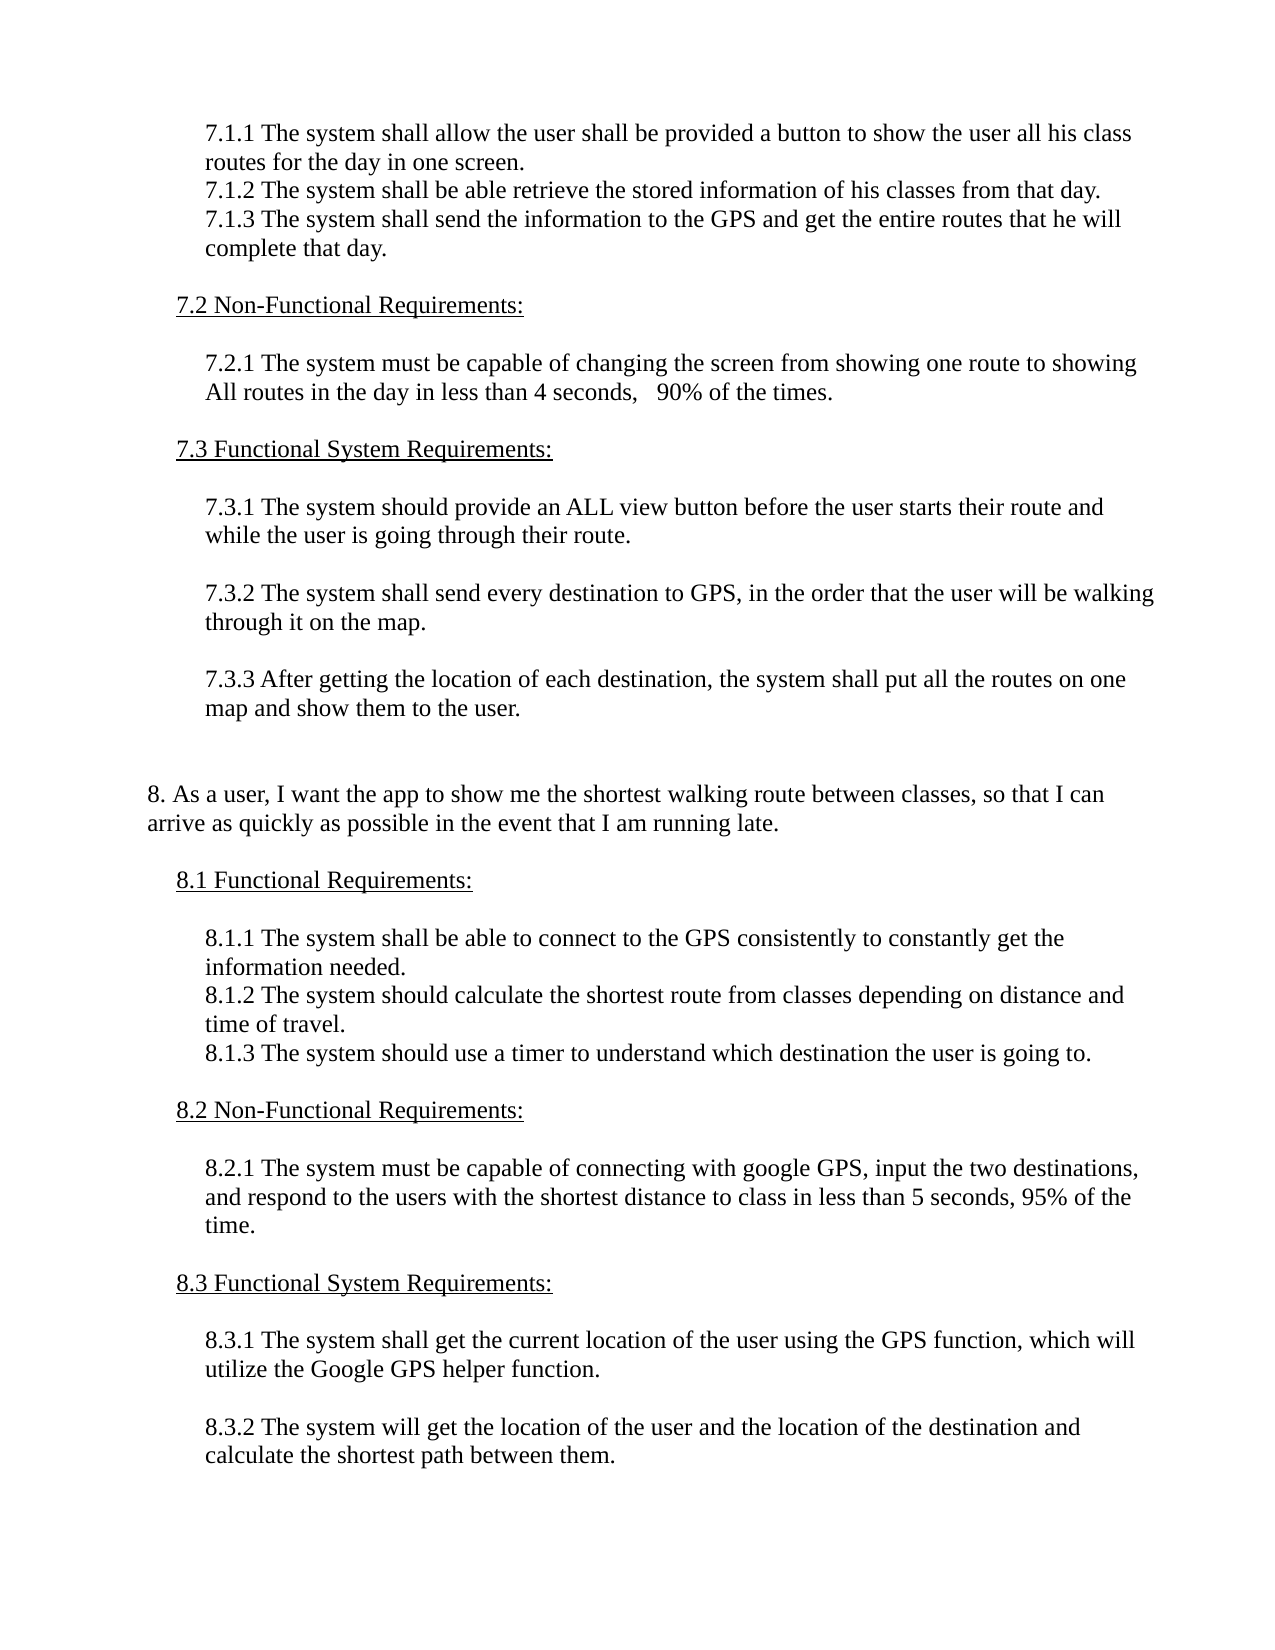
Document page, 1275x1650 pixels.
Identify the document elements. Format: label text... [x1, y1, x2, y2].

text 7.1.3 The system shall send the information to the GPS and get the entire routes that he will complete that day. [205, 204, 1157, 262]
text 8.3 Functional System Requirements: [176, 1268, 1157, 1297]
text 7.1.1 The system shall allow the user shall be provided a button to show the user all his class routes for the day in one screen. [205, 118, 1157, 176]
text 7.3.1 The system should provide an ALL view button before the user starts their route and while the user is going through their route. [205, 492, 1157, 549]
text 8.2 Non-Functional Requirements: [176, 1096, 1157, 1124]
text 8. As a user, I want the app to show me the shortest walking route between classes, so that I can arrive as quickly as possible in the event that I am running late. [147, 779, 1157, 837]
text 7.3 Functional System Requirements: [176, 434, 1157, 463]
text 7.1.2 The system shall be able retrieve the stored information of his classes from that day. [205, 176, 1157, 204]
text 8.1.3 The system should use a timer to understand which destination the user is going to. [205, 1038, 1157, 1067]
text 8.1 Functional Requirements: [176, 866, 1157, 894]
text 7.2.1 The system must be capable of changing the screen from showing one route to showing All routes in the day in less than 4 seconds, 90% of the times. [205, 348, 1157, 406]
text 8.1.1 The system shall be able to connect to the GPS consistently to constantly get the information needed. [205, 923, 1157, 981]
text 8.3.2 The system will get the location of the user and the location of the destination and calculate the shortest path between them. [205, 1412, 1157, 1469]
text 8.3.1 The system shall get the current location of the user using the GPS function, which will utilize the Google GPS helper function. [205, 1326, 1157, 1383]
text 8.1.2 The system should calculate the shortest route from classes depending on distance and time of travel. [205, 981, 1157, 1038]
text 8.2.1 The system must be capable of connecting with google GPS, input the two destinations, and respond to the users with the shortest distance to class in less than 5 seconds, 95% of the time. [205, 1153, 1157, 1239]
text 7.2 Non-Functional Requirements: [176, 291, 1157, 319]
text 7.3.3 After getting the location of each destination, the system shall put all the routes on one map and show them to the user. [205, 664, 1157, 722]
text 7.3.2 The system shall send every destination to GPS, in the order that the user will be walking through it on the map. [205, 578, 1157, 636]
